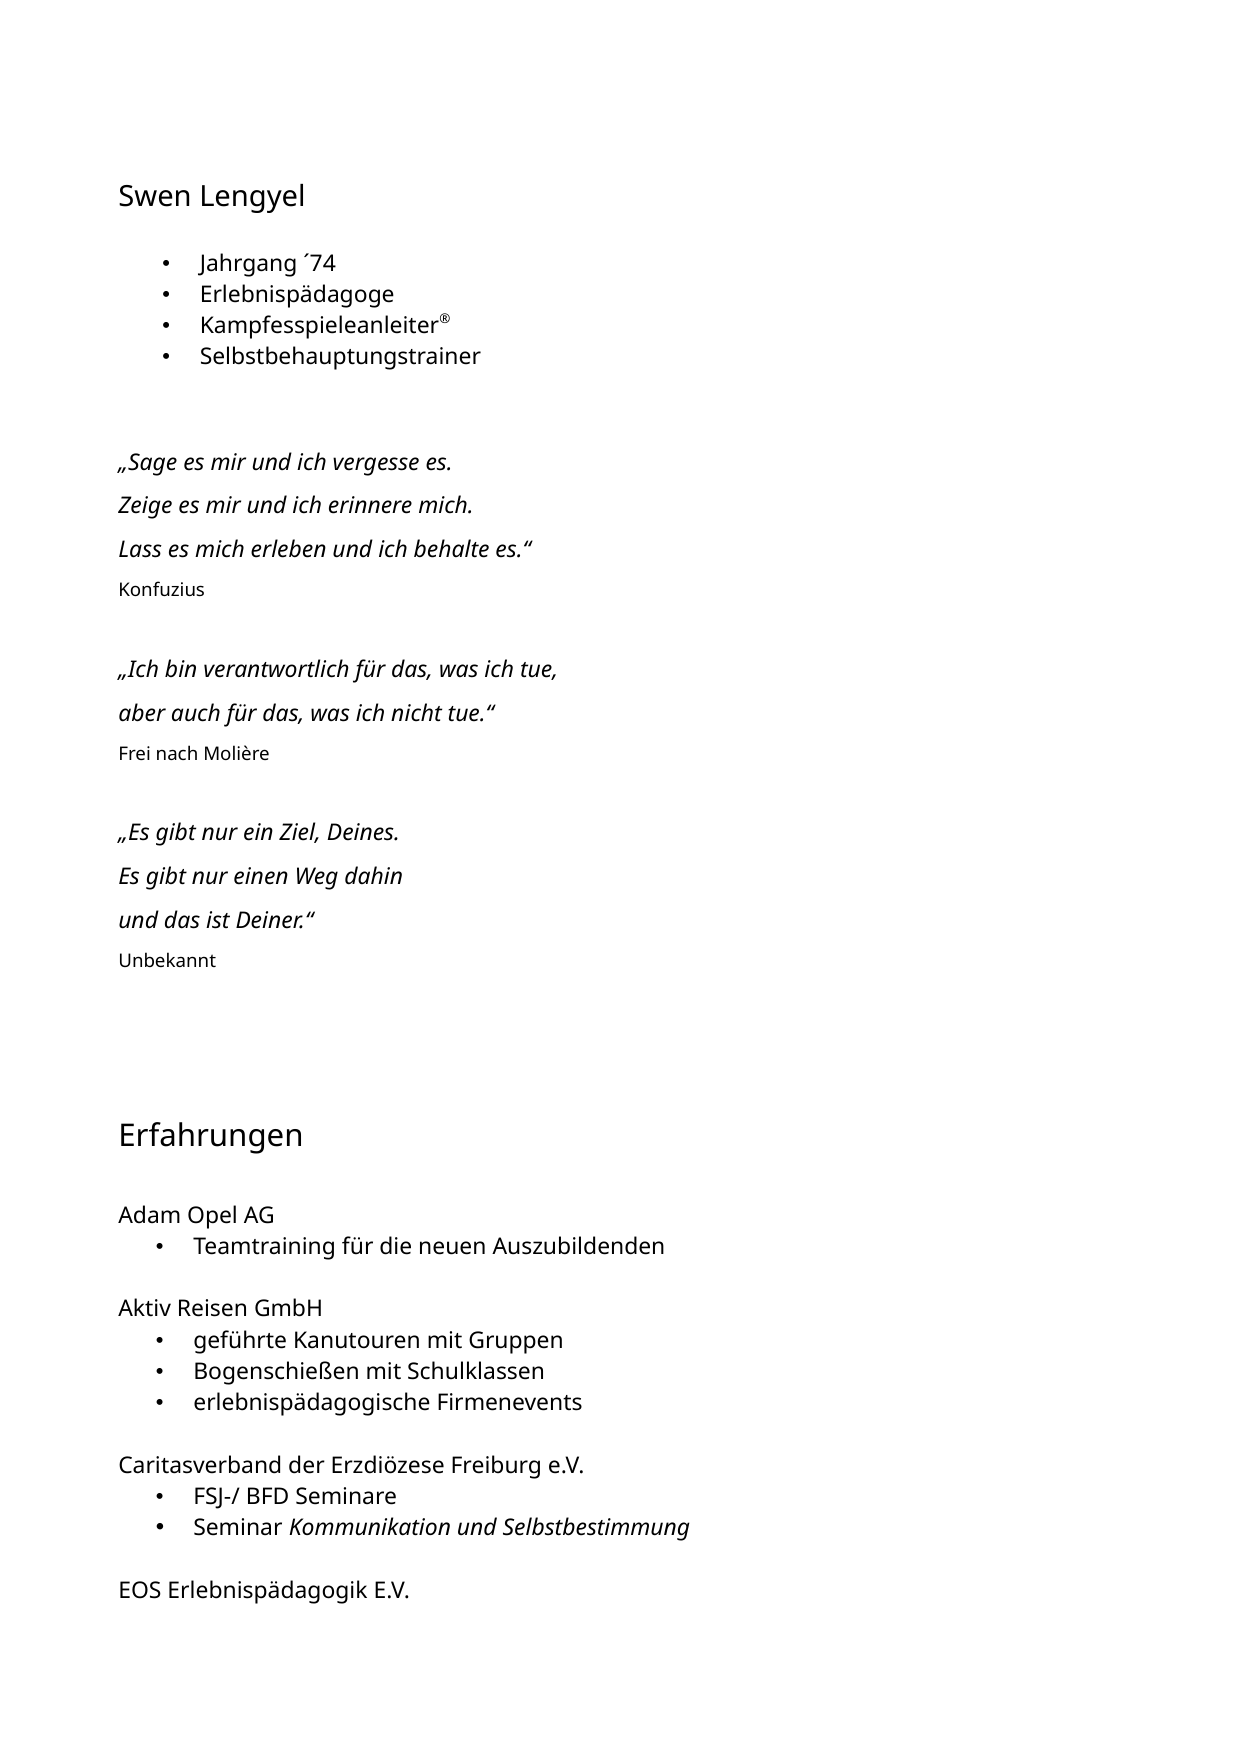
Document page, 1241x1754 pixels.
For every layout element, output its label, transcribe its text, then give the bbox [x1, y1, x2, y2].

text Unbekannt [118, 947, 1122, 973]
text Caritasverband der Erzdiözese Freiburg e.V. [118, 1448, 1122, 1480]
text Adam Opel AG [118, 1198, 1122, 1230]
text „Es gibt nur ein Ziel, Deines. [118, 816, 1122, 847]
list Jahrgang ´74 [162, 247, 1122, 278]
text Aktiv Reisen GmbH [118, 1292, 1122, 1323]
text EOS Erlebnispädagogik E.V. [118, 1573, 1122, 1605]
text und das ist Deiner.“ [118, 904, 1122, 935]
list erlebnispädagogische Firmenevents [156, 1386, 1122, 1417]
list Selbstbehauptungstrainer [162, 340, 1122, 372]
text „Sage es mir und ich vergesse es. [118, 445, 1122, 477]
list Seminar Kommunikation und Selbstbestimmung [156, 1511, 1122, 1542]
text Zeige es mir und ich erinnere mich. [118, 489, 1122, 520]
text aber auch für das, was ich nicht tue.“ [118, 696, 1122, 728]
list Teamtraining für die neuen Auszubildenden [156, 1230, 1122, 1261]
text Swen Lengyel [118, 176, 1122, 215]
text Frei nach Molière [118, 740, 1122, 766]
text „Ich bin verantwortlich für das, was ich tue, [118, 653, 1122, 684]
list FSJ-/ BFD Seminare [156, 1480, 1122, 1511]
text Es gibt nur einen Weg dahin [118, 860, 1122, 891]
list Bogenschießen mit Schulklassen [156, 1355, 1122, 1386]
list Erlebnispädagoge [162, 278, 1122, 309]
text Erfahrungen [118, 1113, 1122, 1156]
text Konfuzius [118, 577, 1122, 602]
list geführte Kanutouren mit Gruppen [156, 1323, 1122, 1355]
list Kampfesspieleanleiter® [162, 309, 1122, 340]
text Lass es mich erleben und ich behalte es.“ [118, 533, 1122, 564]
